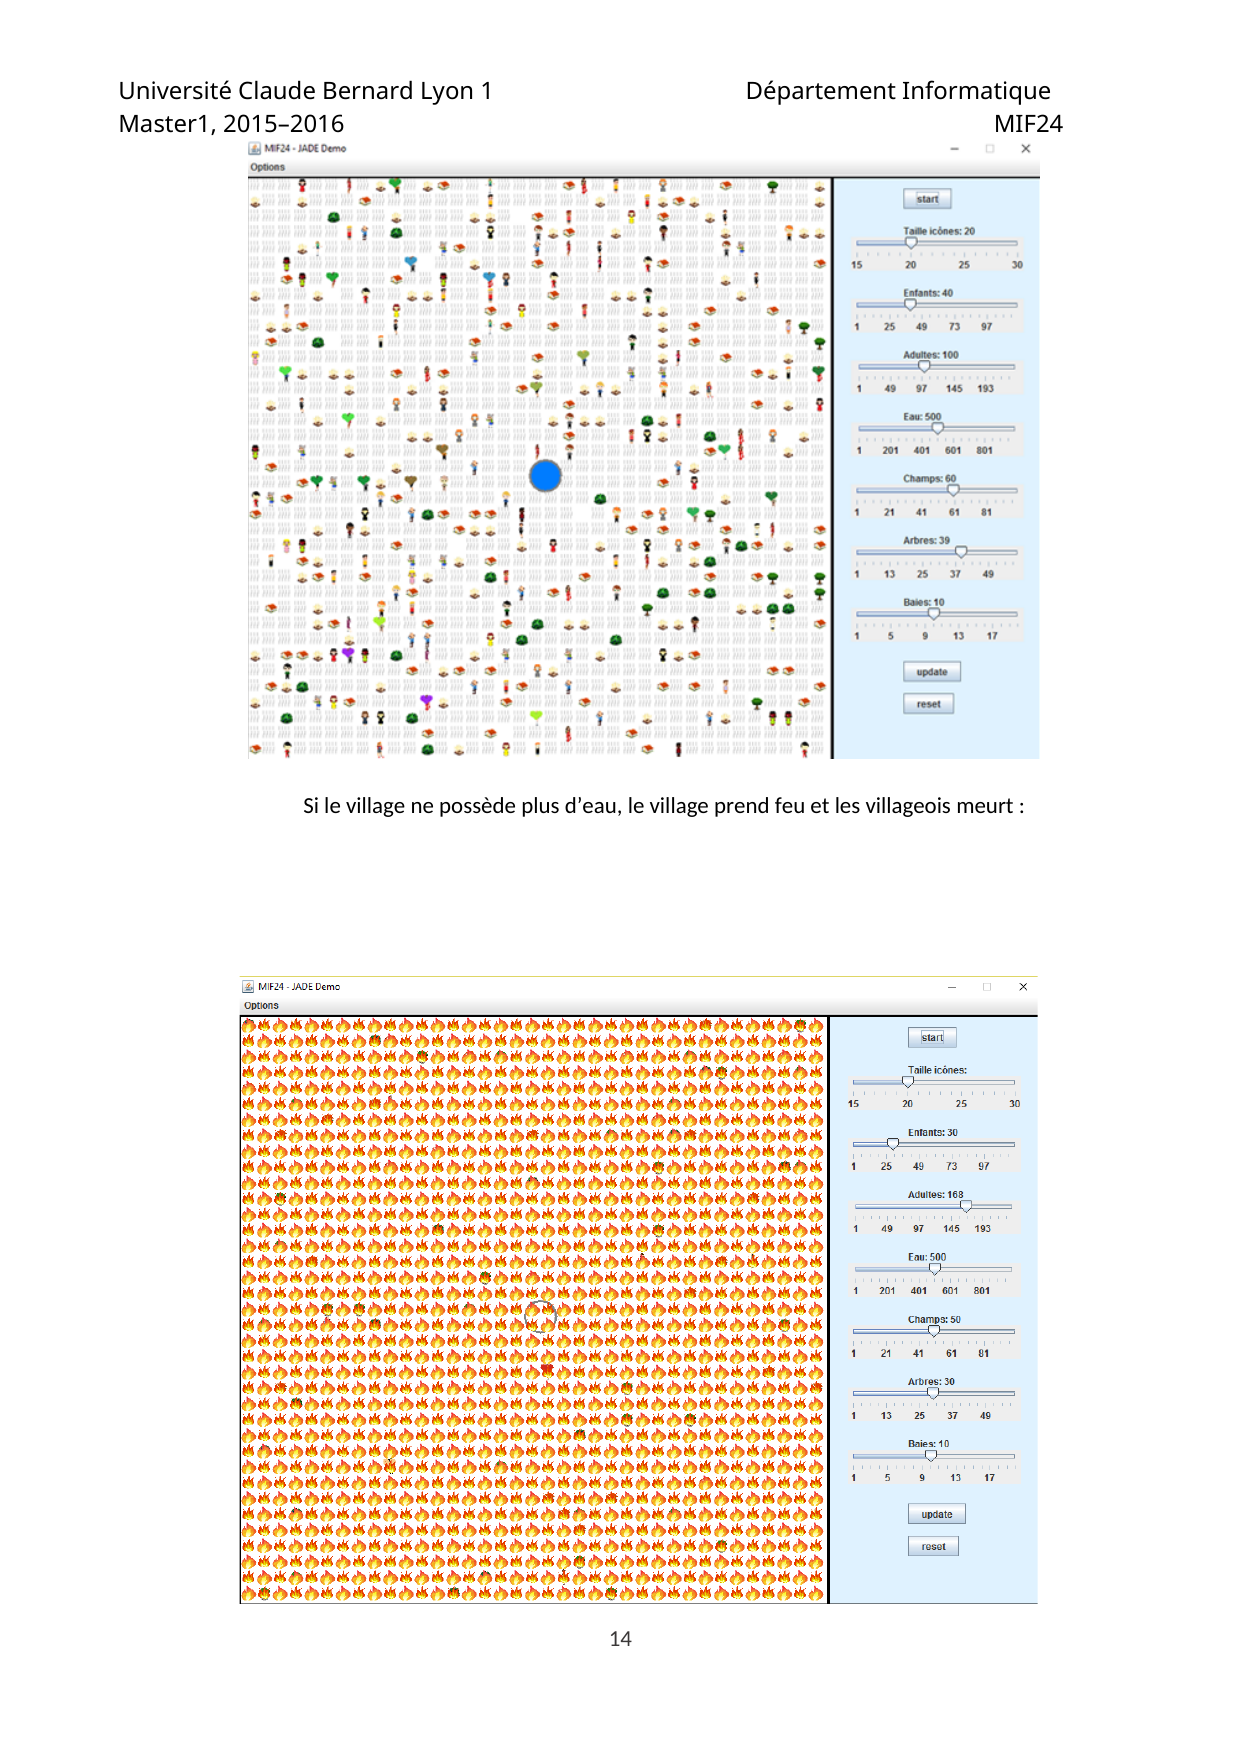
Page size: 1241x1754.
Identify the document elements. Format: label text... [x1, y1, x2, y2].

text Si le village ne possède plus d’eau, le village prend feu et les villageois meurt : [156, 791, 1122, 819]
